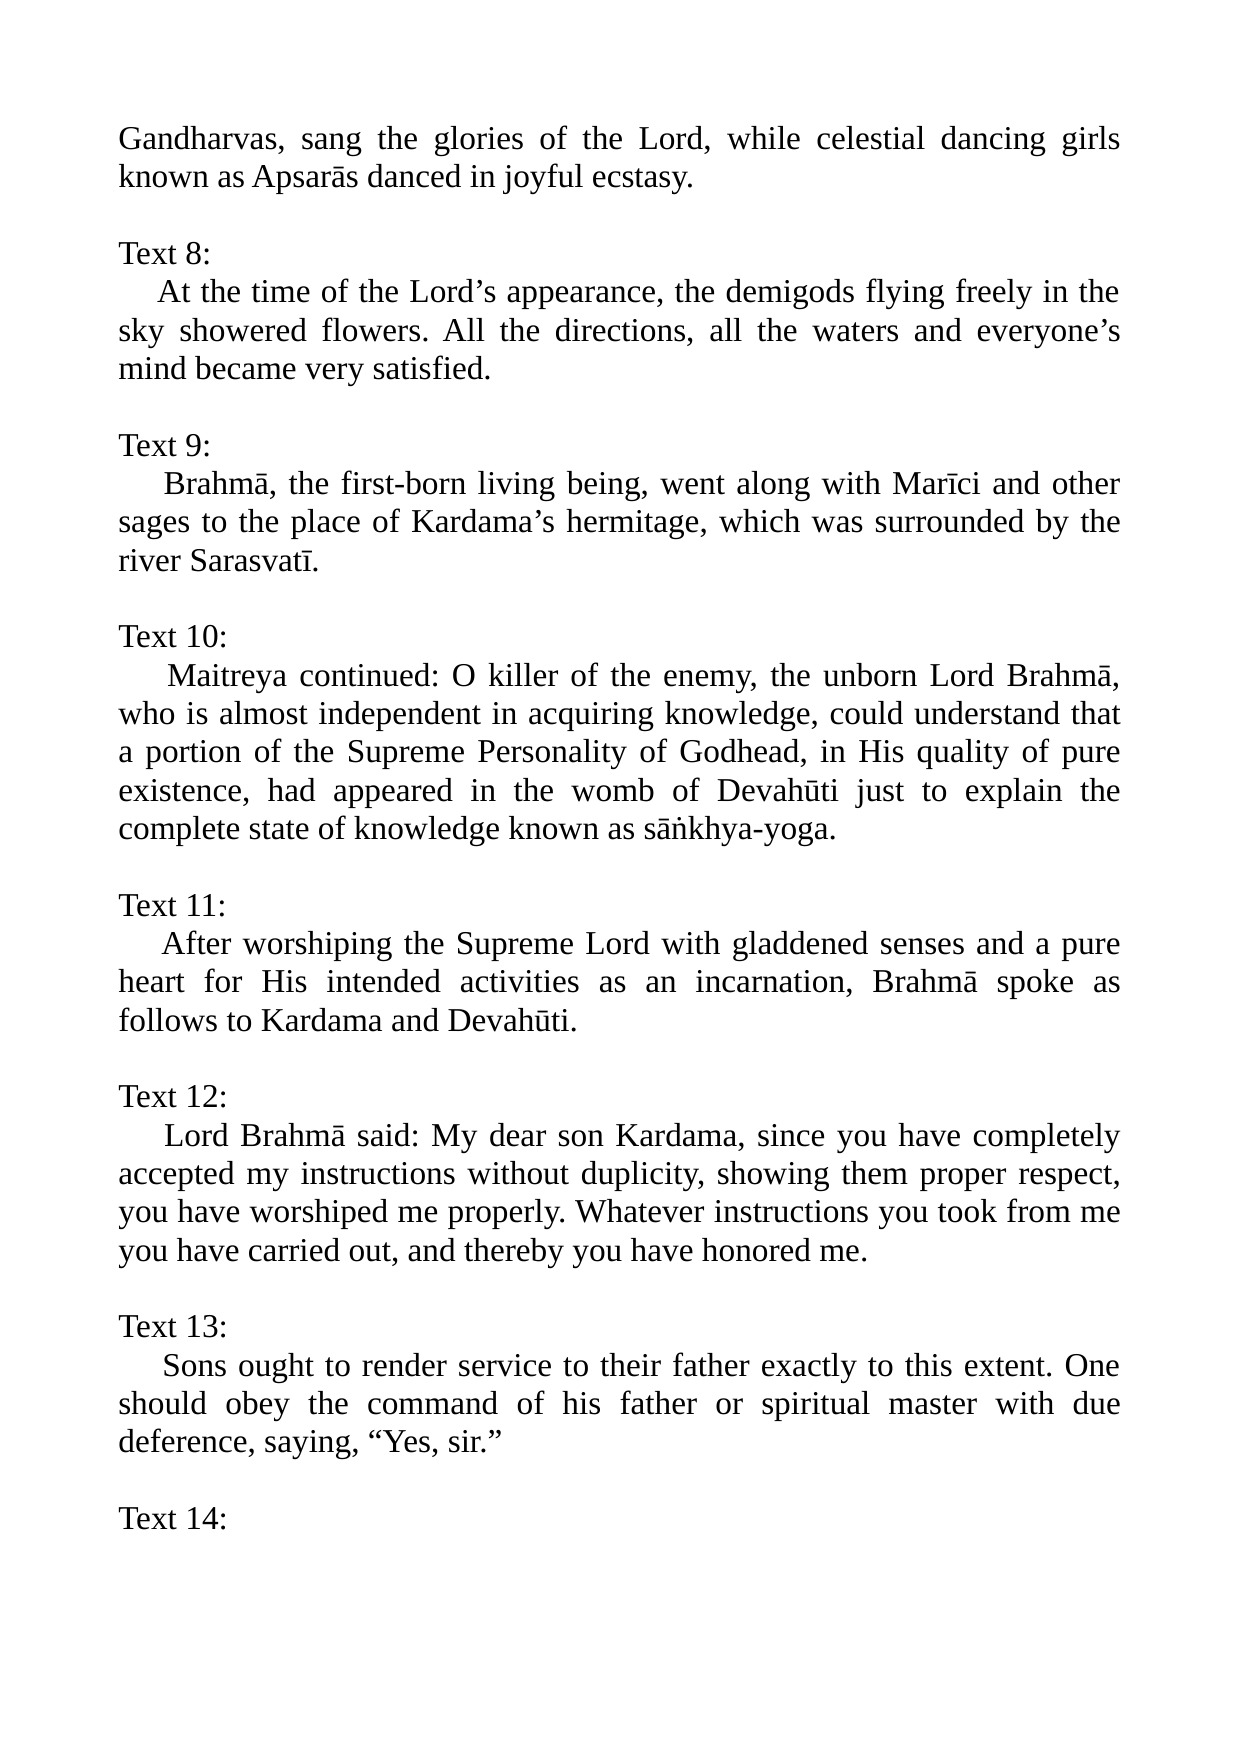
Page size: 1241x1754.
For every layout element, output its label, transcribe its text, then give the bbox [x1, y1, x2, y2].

text Text 9: [118, 425, 1122, 463]
text Gandharvas, sang the glories of the Lord, while celestial dancing girls known as Apsarās danced in joyful ecstasy. [118, 118, 1122, 195]
text Text 8: [118, 233, 1122, 271]
text Maitreya continued: O killer of the enemy, the unborn Lord Brahmā, who is almost independent in acquiring knowledge, could understand that a portion of the Supreme Personality of Godhead, in His quality of pure existence, had appeared in the womb of Devahūti just to explain the complete state of knowledge known as sāṅkhya-yoga. [118, 655, 1122, 846]
text After worshiping the Supreme Lord with gladdened senses and a pure heart for His intended activities as an incarnation, Brahmā spoke as follows to Kardama and Devahūti. [118, 923, 1122, 1038]
text Brahmā, the first-born living being, went along with Marīci and other sages to the place of Kardama’s hermitage, which was surrounded by the river Sarasvatī. [118, 463, 1122, 578]
text At the time of the Lord’s appearance, the demigods flying freely in the sky showered flowers. All the directions, all the waters and everyone’s mind became very satisfied. [118, 271, 1122, 386]
text Text 10: [118, 616, 1122, 655]
text Text 11: [118, 885, 1122, 923]
text Text 14: [118, 1498, 1122, 1536]
text Text 12: [118, 1076, 1122, 1115]
text Lord Brahmā said: My dear son Kardama, since you have completely accepted my instructions without duplicity, showing them proper respect, you have worshiped me properly. Whatever instructions you took from me you have carried out, and thereby you have honored me. [118, 1115, 1122, 1268]
text Sons ought to render service to their father exactly to this extent. One should obey the command of his father or spiritual master with due deference, saying, “Yes, sir.” [118, 1345, 1122, 1460]
text Text 13: [118, 1306, 1122, 1345]
